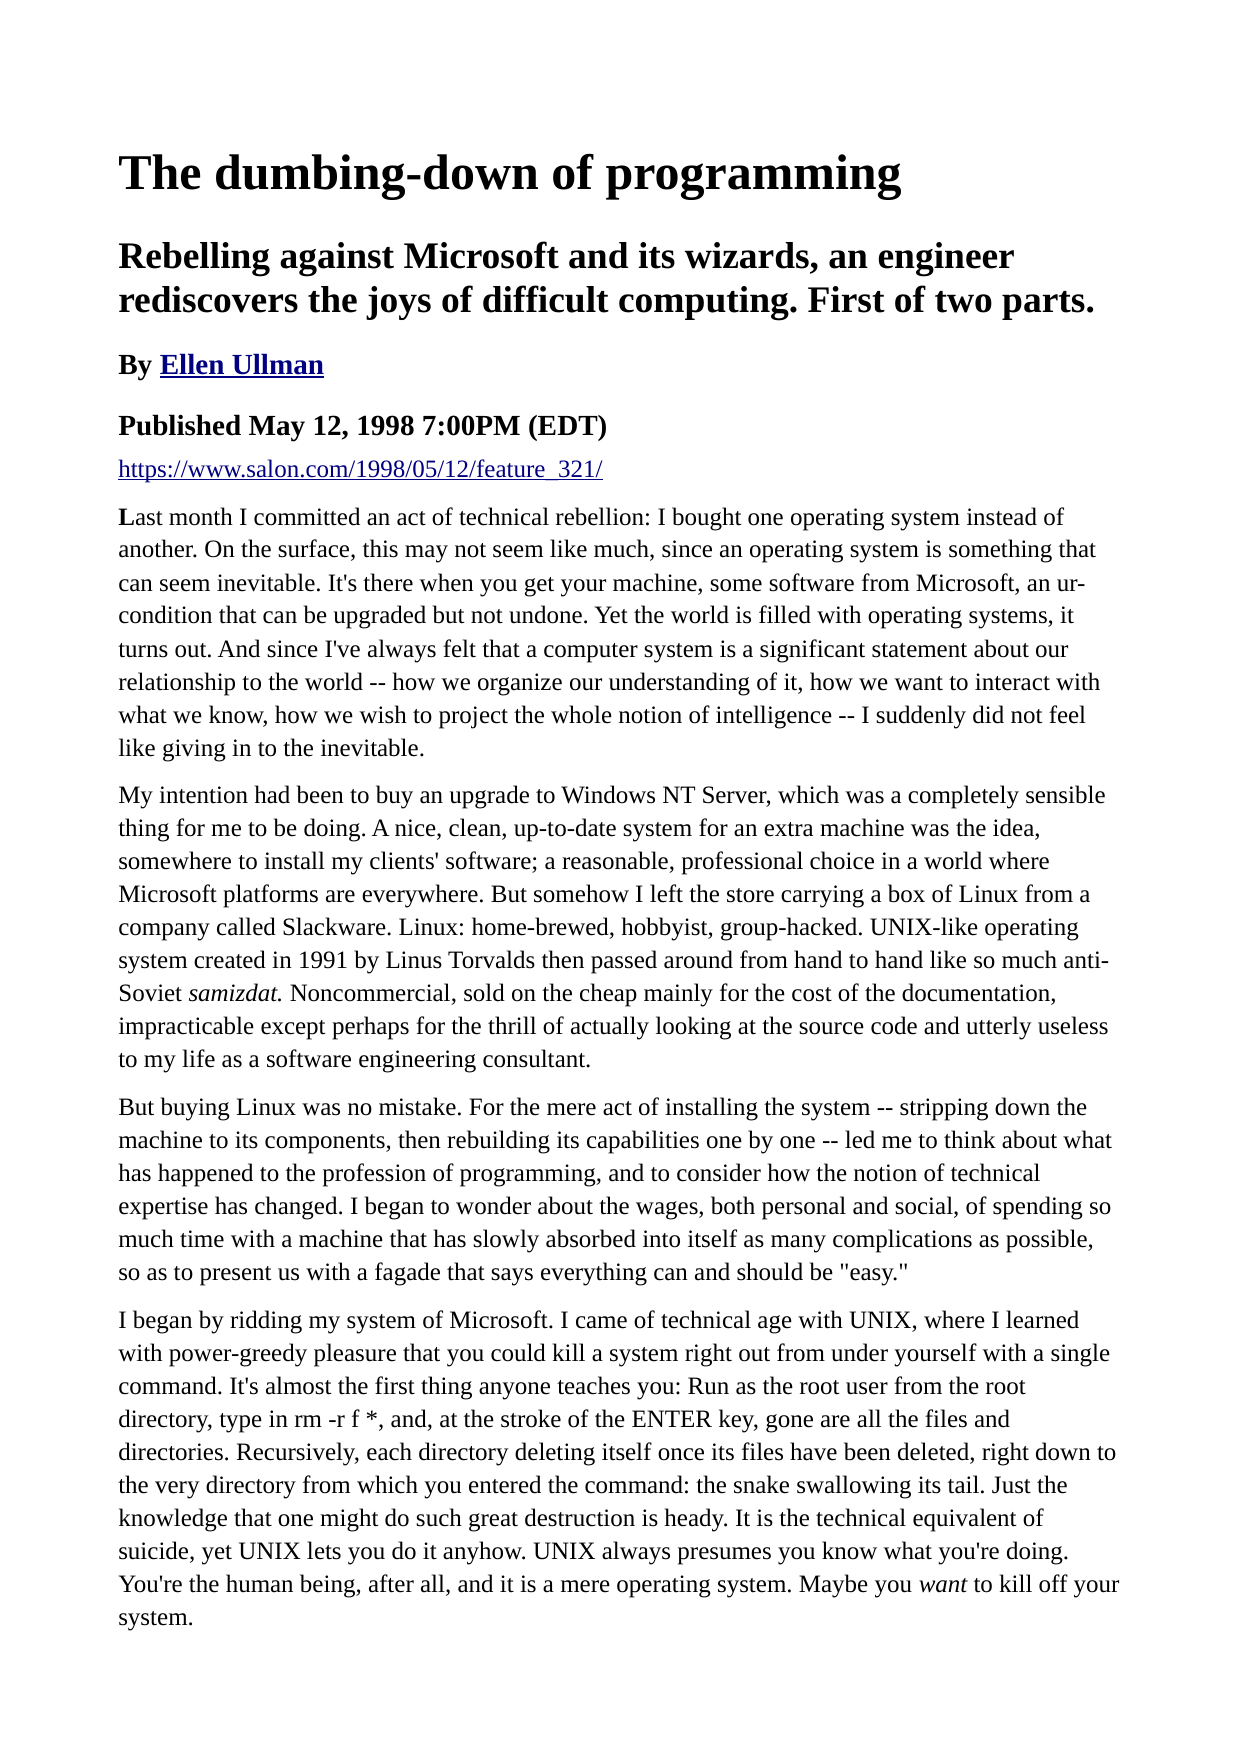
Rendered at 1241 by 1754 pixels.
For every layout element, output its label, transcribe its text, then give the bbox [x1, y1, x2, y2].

text My intention had been to buy an upgrade to Windows NT Server, which was a completely sensible thing for me to be doing. A nice, clean, up-to-date system for an extra machine was the idea, somewhere to install my clients' software; a reasonable, professional choice in a world where Microsoft platforms are everywhere. But somehow I left the store carrying a box of Linux from a company called Slackware. Linux: home-brewed, hobbyist, group-hacked. UNIX-like operating system created in 1991 by Linus Torvalds then passed around from hand to hand like so much anti-Soviet samizdat. Noncommercial, sold on the cheap mainly for the cost of the documentation, impracticable except perhaps for the thrill of actually looking at the source code and utterly useless to my life as a software engineering consultant. [118, 780, 1122, 1073]
text I began by ridding my system of Microsoft. I came of technical age with UNIX, where I learned with power-greedy pleasure that you could kill a system right out from under yourself with a single command. It's almost the first thing anyone teaches you: Run as the root user from the root directory, type in rm -r f *, and, at the stroke of the ENTER key, gone are all the files and directories. Recursively, each directory deleting itself once its files have been deleted, right down to the very directory from which you entered the command: the snake swallowing its tail. Just the knowledge that one might do such great destruction is heady. It is the technical equivalent of suicide, yet UNIX lets you do it anyhow. UNIX always presumes you know what you're doing. You're the human being, after all, and it is a mere operating system. Maybe you want to kill off your system. [118, 1305, 1122, 1631]
subtitle By Ellen Ullman [118, 347, 1122, 381]
subtitle Published May 12, 1998 7:00PM (EDT) [118, 408, 1122, 441]
text But buying Linux was no mistake. For the mere act of installing the system -- stripping down the machine to its components, then rebuilding its capabilities one by one -- led me to think about what has happened to the profession of programming, and to consider how the notion of technical expertise has changed. I began to wonder about the wages, both personal and social, of spending so much time with a machine that has slowly absorbed into itself as many complications as possible, so as to present us with a fagade that says everything can and should be "easy." [118, 1092, 1122, 1286]
text https://www.salon.com/1998/05/12/feature_321/ [118, 454, 1122, 483]
text Last month I committed an act of technical rebellion: I bought one operating system instead of another. On the surface, this may not seem like much, since an operating system is something that can seem inevitable. It's there when you get your machine, some software from Microsoft, an ur-condition that can be upgraded but not undone. Yet the world is filled with operating systems, it turns out. And since I've always felt that a computer system is a significant statement about our relationship to the world -- how we organize our understanding of it, how we want to interact with what we know, how we wish to project the whole notion of intelligence -- I suddenly did not feel like giving in to the inevitable. [118, 502, 1122, 761]
subtitle Rebelling against Microsoft and its wizards, an engineer rediscovers the joys of difficult computing. First of two parts. [118, 234, 1122, 320]
subtitle The dumbing-down of programming [118, 143, 1122, 201]
